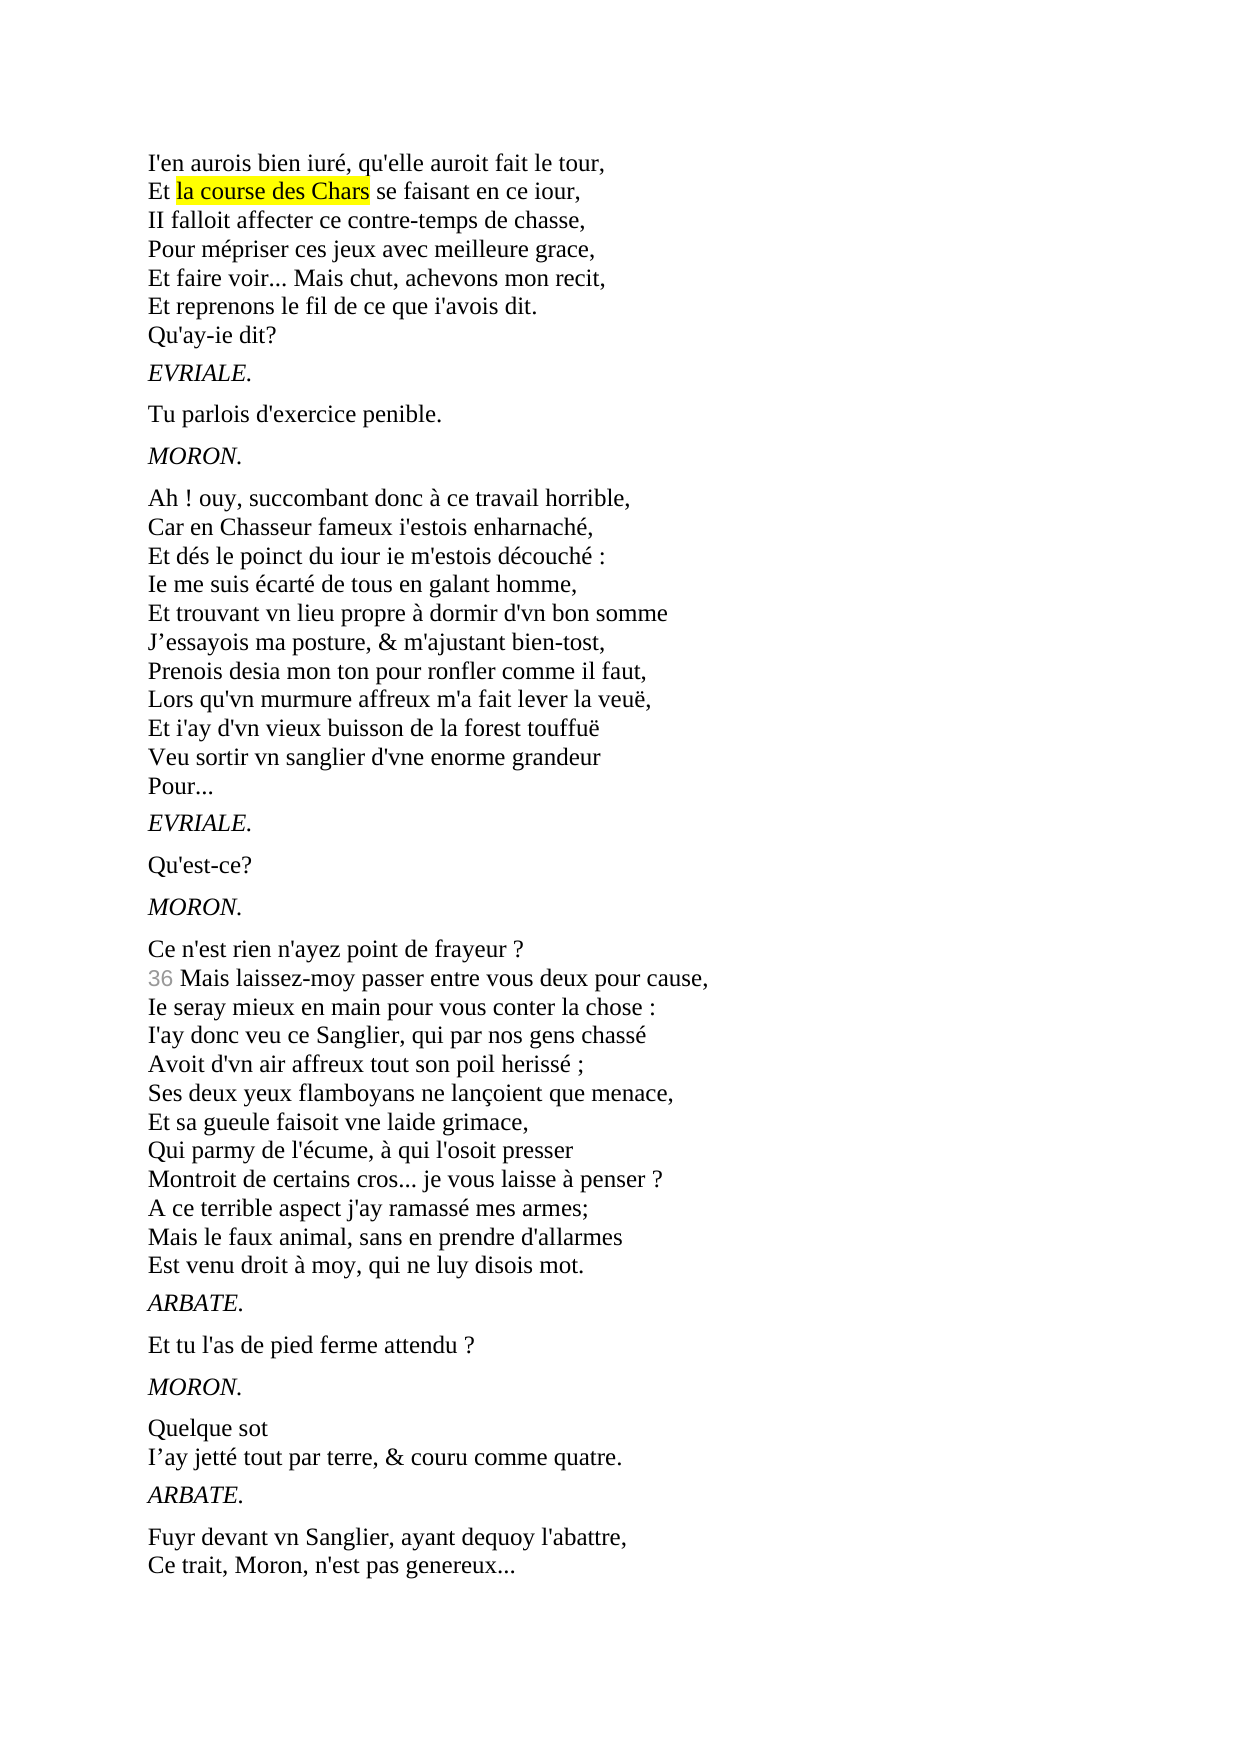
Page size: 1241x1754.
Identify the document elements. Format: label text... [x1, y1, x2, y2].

text EVRIALE. [148, 808, 1093, 837]
text ARBATE. [148, 1288, 1093, 1317]
text MORON. [148, 892, 1093, 921]
text Et tu l'as de pied ferme attendu ? [148, 1330, 1093, 1358]
text ARBATE. [148, 1480, 1093, 1509]
text Tu parlois d'exercice penible. [148, 399, 1093, 428]
text MORON. [148, 1372, 1093, 1400]
text Fuyr devant vn Sanglier, ayant dequoy l'abattre, Ce trait, Moron, n'est pas genereux... [148, 1522, 1093, 1579]
text Ce n'est rien n'ayez point de frayeur ? 36 Mais laissez-moy passer entre vous deux pour cause, Ie seray mieux en main pour vous conter la chose : I'ay donc veu ce Sanglier, qui par nos gens chassé Avoit d'vn air affreux tout son poil herissé ; Ses deux yeux flamboyans ne lançoient que menace, Et sa gueule faisoit vne laide grimace, Qui parmy de l'écume, à qui l'osoit presser Montroit de certains cros... je vous laisse à penser ? A ce terrible aspect j'ay ramassé mes armes; Mais le faux animal, sans en prendre d'allarmes Est venu droit à moy, qui ne luy disois mot. [148, 934, 1093, 1279]
text Ah ! ouy, succombant donc à ce travail horrible, Car en Chasseur fameux i'estois enharnaché, Et dés le poinct du iour ie m'estois découché : Ie me suis écarté de tous en galant homme, Et trouvant vn lieu propre à dormir d'vn bon somme J’essayois ma posture, & m'ajustant bien-tost, Prenois desia mon ton pour ronfler comme il faut, Lors qu'vn murmure affreux m'a fait lever la veuë, Et i'ay d'vn vieux buisson de la forest touffuë Veu sortir vn sanglier d'vne enorme grandeur Pour... [148, 483, 1093, 799]
text I'en aurois bien iuré, qu'elle auroit fait le tour, Et la course des Chars se faisant en ce iour, II falloit affecter ce contre-temps de chasse, Pour mépriser ces jeux avec meilleure grace, Et faire voir... Mais chut, achevons mon recit, Et reprenons le fil de ce que i'avois dit. Qu'ay-ie dit? [148, 148, 1093, 349]
text Qu'est-ce? [148, 850, 1093, 879]
text Quelque sot I’ay jetté tout par terre, & couru comme quatre. [148, 1413, 1093, 1471]
text EVRIALE. [148, 358, 1093, 386]
text MORON. [148, 441, 1093, 470]
